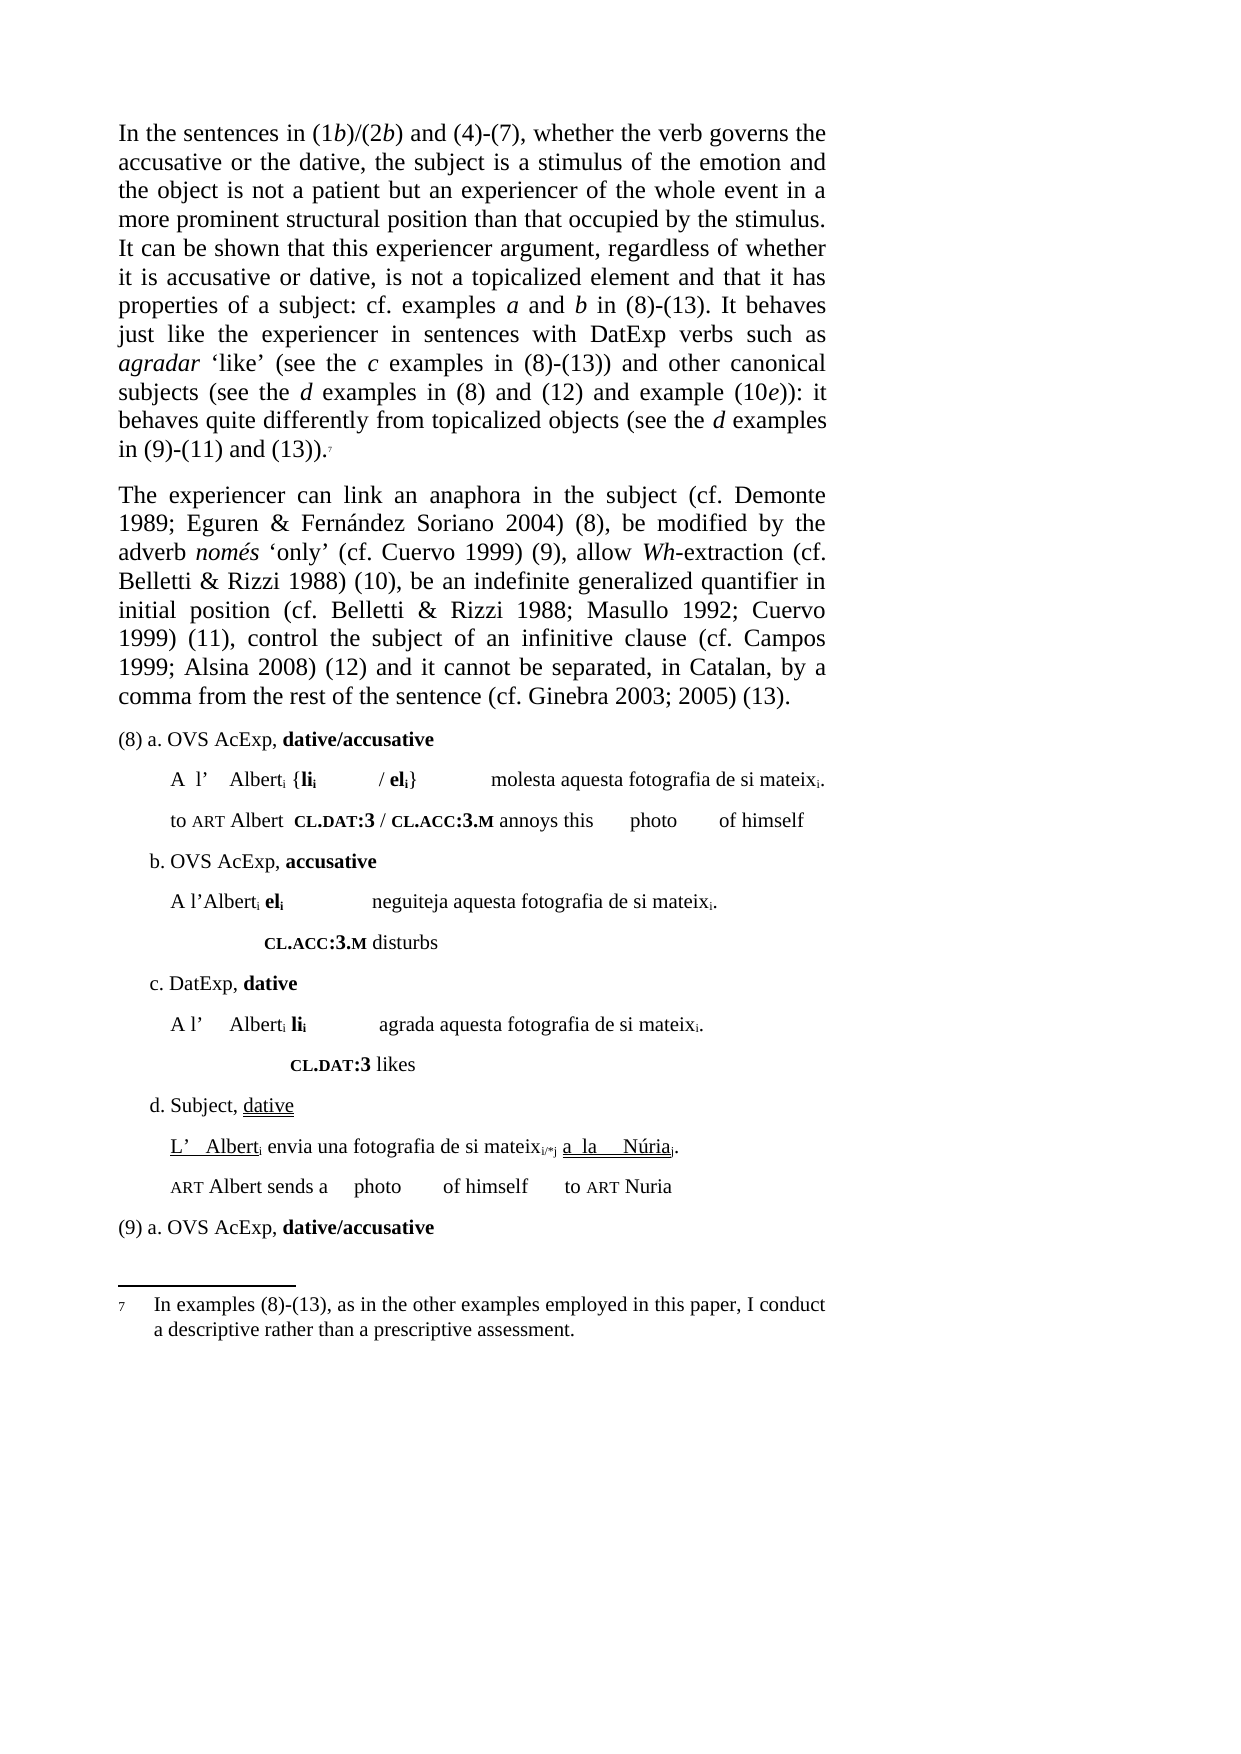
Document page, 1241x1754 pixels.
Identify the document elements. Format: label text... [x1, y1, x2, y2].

text cl.dat:3 likes [118, 1052, 827, 1076]
text (9) a. OVS AcExp, dative/accusative [118, 1215, 827, 1239]
text A l’Alberti eli neguiteja aquesta fotografia de si mateixi. [118, 889, 827, 913]
text A l’ Alberti lii agrada aquesta fotografia de si mateixi. [118, 1012, 827, 1036]
text In the sentences in (1b)/(2b) and (4)-(7), whether the verb governs the accusative or the dative, the subject is a stimulus of the emotion and the object is not a patient but an experiencer of the whole event in a more prominent structural position than that occupied by the stimulus. It can be shown that this experiencer argument, regardless of whether it is accusative or dative, is not a topicalized element and that it has properties of a subject: cf. examples a and b in (8)-(13). It behaves just like the experiencer in sentences with DatExp verbs such as agradar ‘like’ (see the c examples in (8)-(13)) and other canonical subjects (see the d examples in (8) and (12) and example (10e)): it behaves quite differently from topicalized objects (see the d examples in (9)-(11) and (13)). [118, 118, 827, 463]
text A l’ Alberti {lii / eli} molesta aquesta fotografia de si mateixi. [118, 767, 827, 791]
text d. Subject, dative [118, 1093, 827, 1117]
text b. OVS AcExp, accusative [118, 849, 827, 873]
text (8) a. OVS AcExp, dative/accusative [118, 726, 827, 751]
text art Albert sends a photo of himself to art Nuria [118, 1174, 827, 1198]
text cl.acc:3.m disturbs [118, 930, 827, 954]
text L’ Alberti envia una fotografia de si mateixi/*j a la Núriaj. [118, 1134, 827, 1158]
text to art Albert cl.dat:3 / cl.acc:3.m annoys this photo of himself [118, 808, 827, 832]
text The experiencer can link an anaphora in the subject (cf. Demonte 1989; Eguren & Fernández Soriano 2004) (8), be modified by the adverb només ‘only’ (cf. Cuervo 1999) (9), allow Wh-extraction (cf. Belletti & Rizzi 1988) (10), be an indefinite generalized quantifier in initial position (cf. Belletti & Rizzi 1988; Masullo 1992; Cuervo 1999) (11), control the subject of an infinitive clause (cf. Campos 1999; Alsina 2008) (12) and it cannot be separated, in Catalan, by a comma from the rest of the sentence (cf. Ginebra 2003; 2005) (13). [118, 480, 827, 710]
text In examples (8)-(13), as in the other examples employed in this paper, I conduct a descriptive rather than a prescriptive assessment. [118, 1292, 827, 1341]
text c. DatExp, dative [118, 971, 827, 995]
